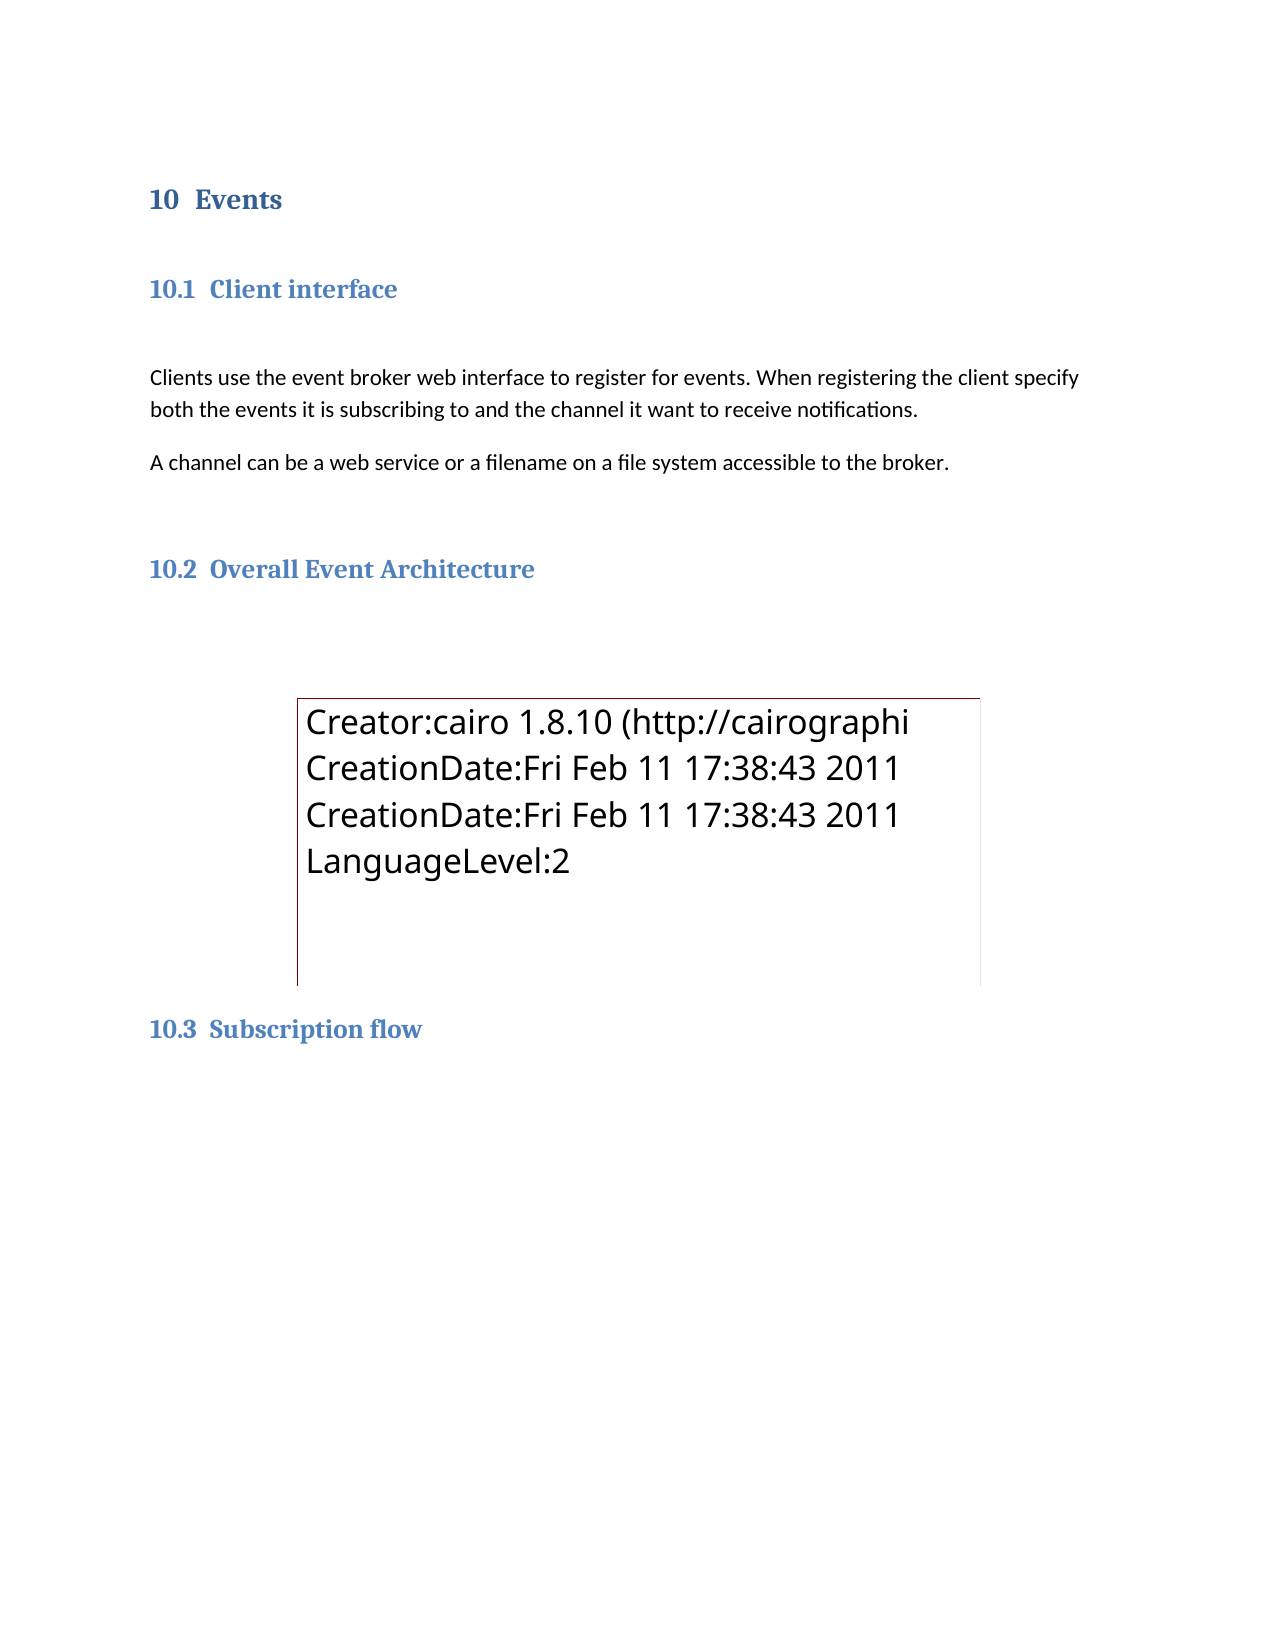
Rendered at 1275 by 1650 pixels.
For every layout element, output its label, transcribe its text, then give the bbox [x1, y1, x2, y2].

text Clients use the event broker web interface to register for events. When registering the client specify both the events it is subscribing to and the channel it want to receive notifications. [150, 363, 1125, 423]
subtitle Overall Event Architecture [150, 554, 1125, 586]
subtitle Client interface [150, 274, 1125, 306]
text A channel can be a web service or a filename on a file system accessible to the broker. [150, 448, 1125, 476]
subtitle Events [150, 183, 1125, 216]
subtitle Subscription flow [150, 1014, 1125, 1046]
